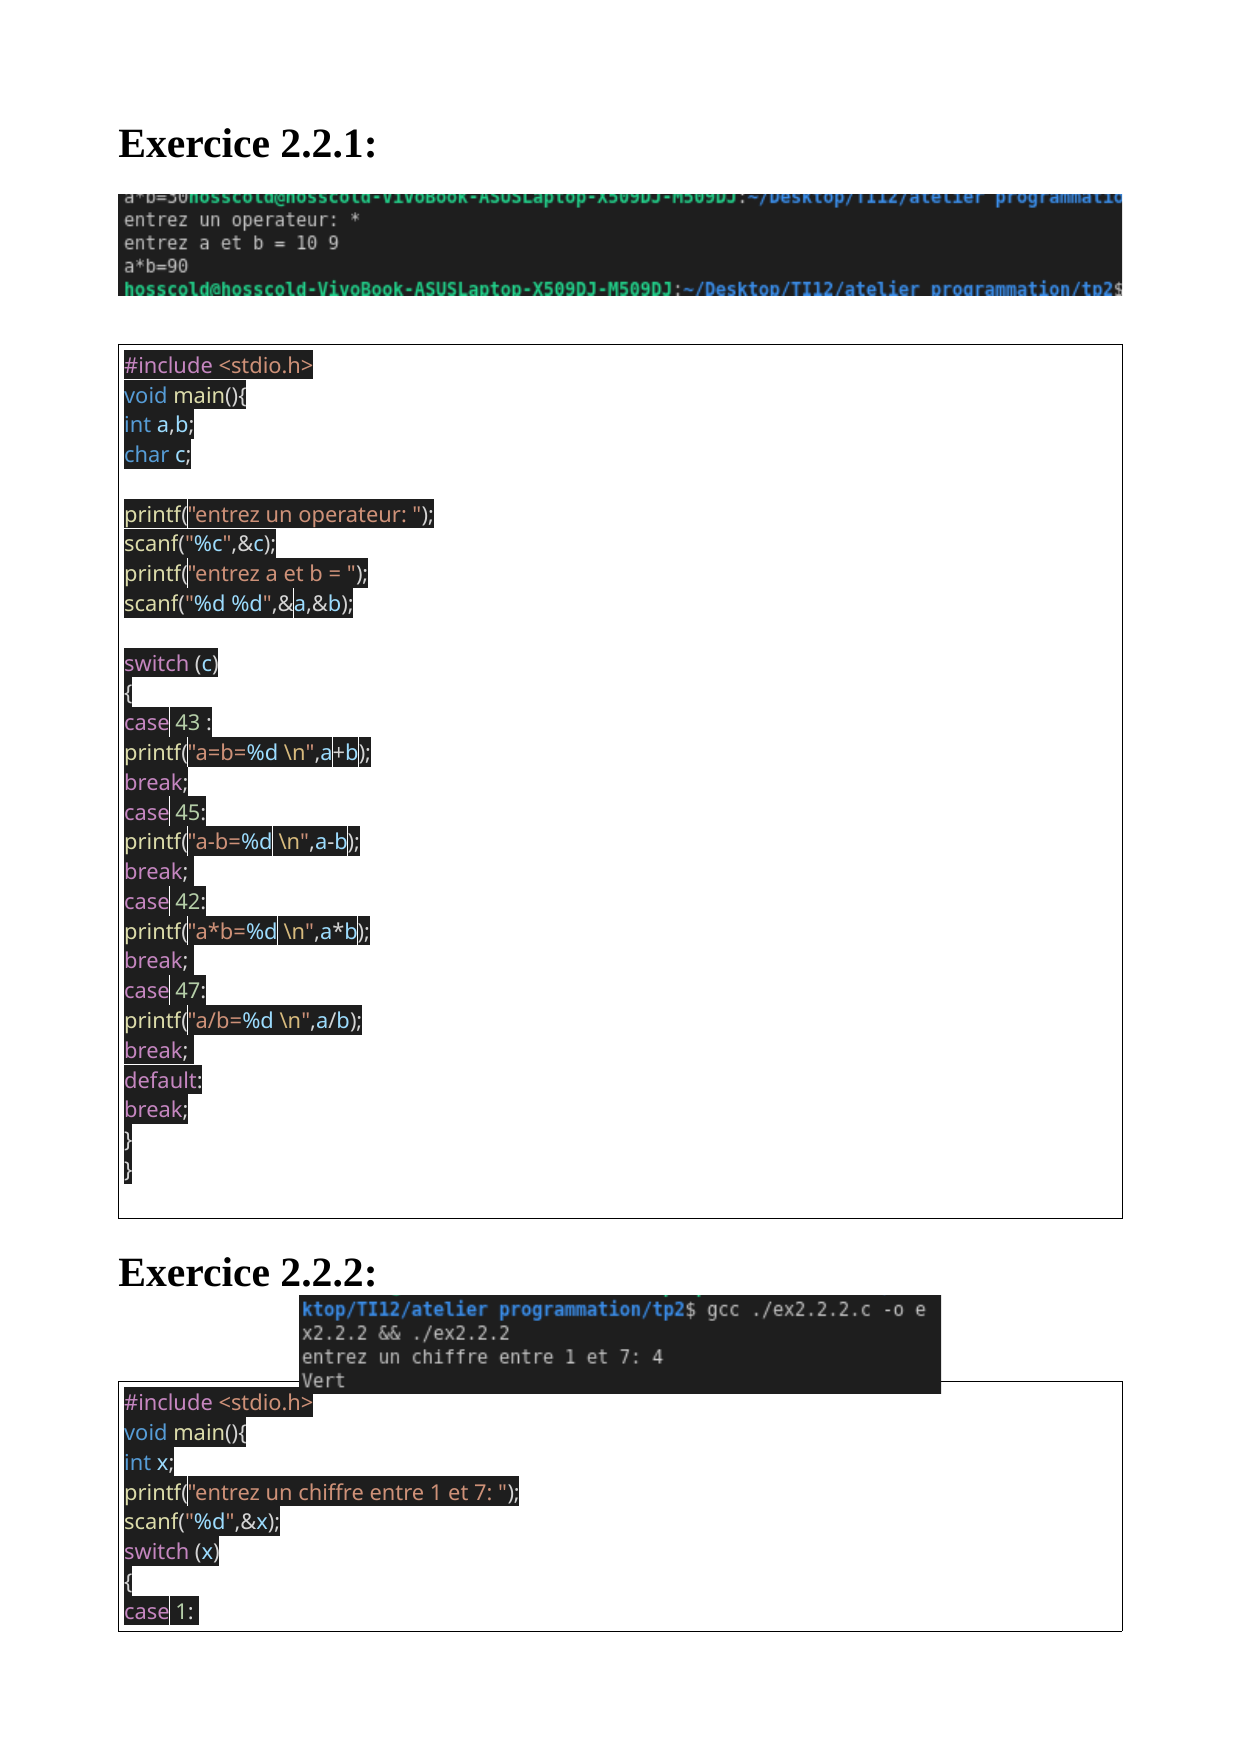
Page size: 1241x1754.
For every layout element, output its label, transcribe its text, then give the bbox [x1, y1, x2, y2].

picture [118, 194, 1123, 296]
table_header #include <stdio.h> void main(){ int x; printf("entrez un chiffre entre 1 et 7: "); scanf("%d",&x); switch (x) { case 1: [119, 1382, 1122, 1631]
text Exercice 2.2.1: [118, 118, 1122, 166]
text Exercice 2.2.2: [118, 1247, 1122, 1295]
picture [299, 1295, 942, 1394]
table_header #include <stdio.h> void main(){ int a,b; char c; printf("entrez un operateur: "); scanf("%c",&c); printf("entrez a et b = "); scanf("%d %d",&a,&b); switch (c) { case 43 : printf("a=b=%d \n",a+b); break; case 45: printf("a-b=%d \n",a-b); break; case 42: printf("a*b=%d \n",a*b); break; case 47: printf("a/b=%d \n",a/b); break; default: break; } } [119, 345, 1122, 1218]
